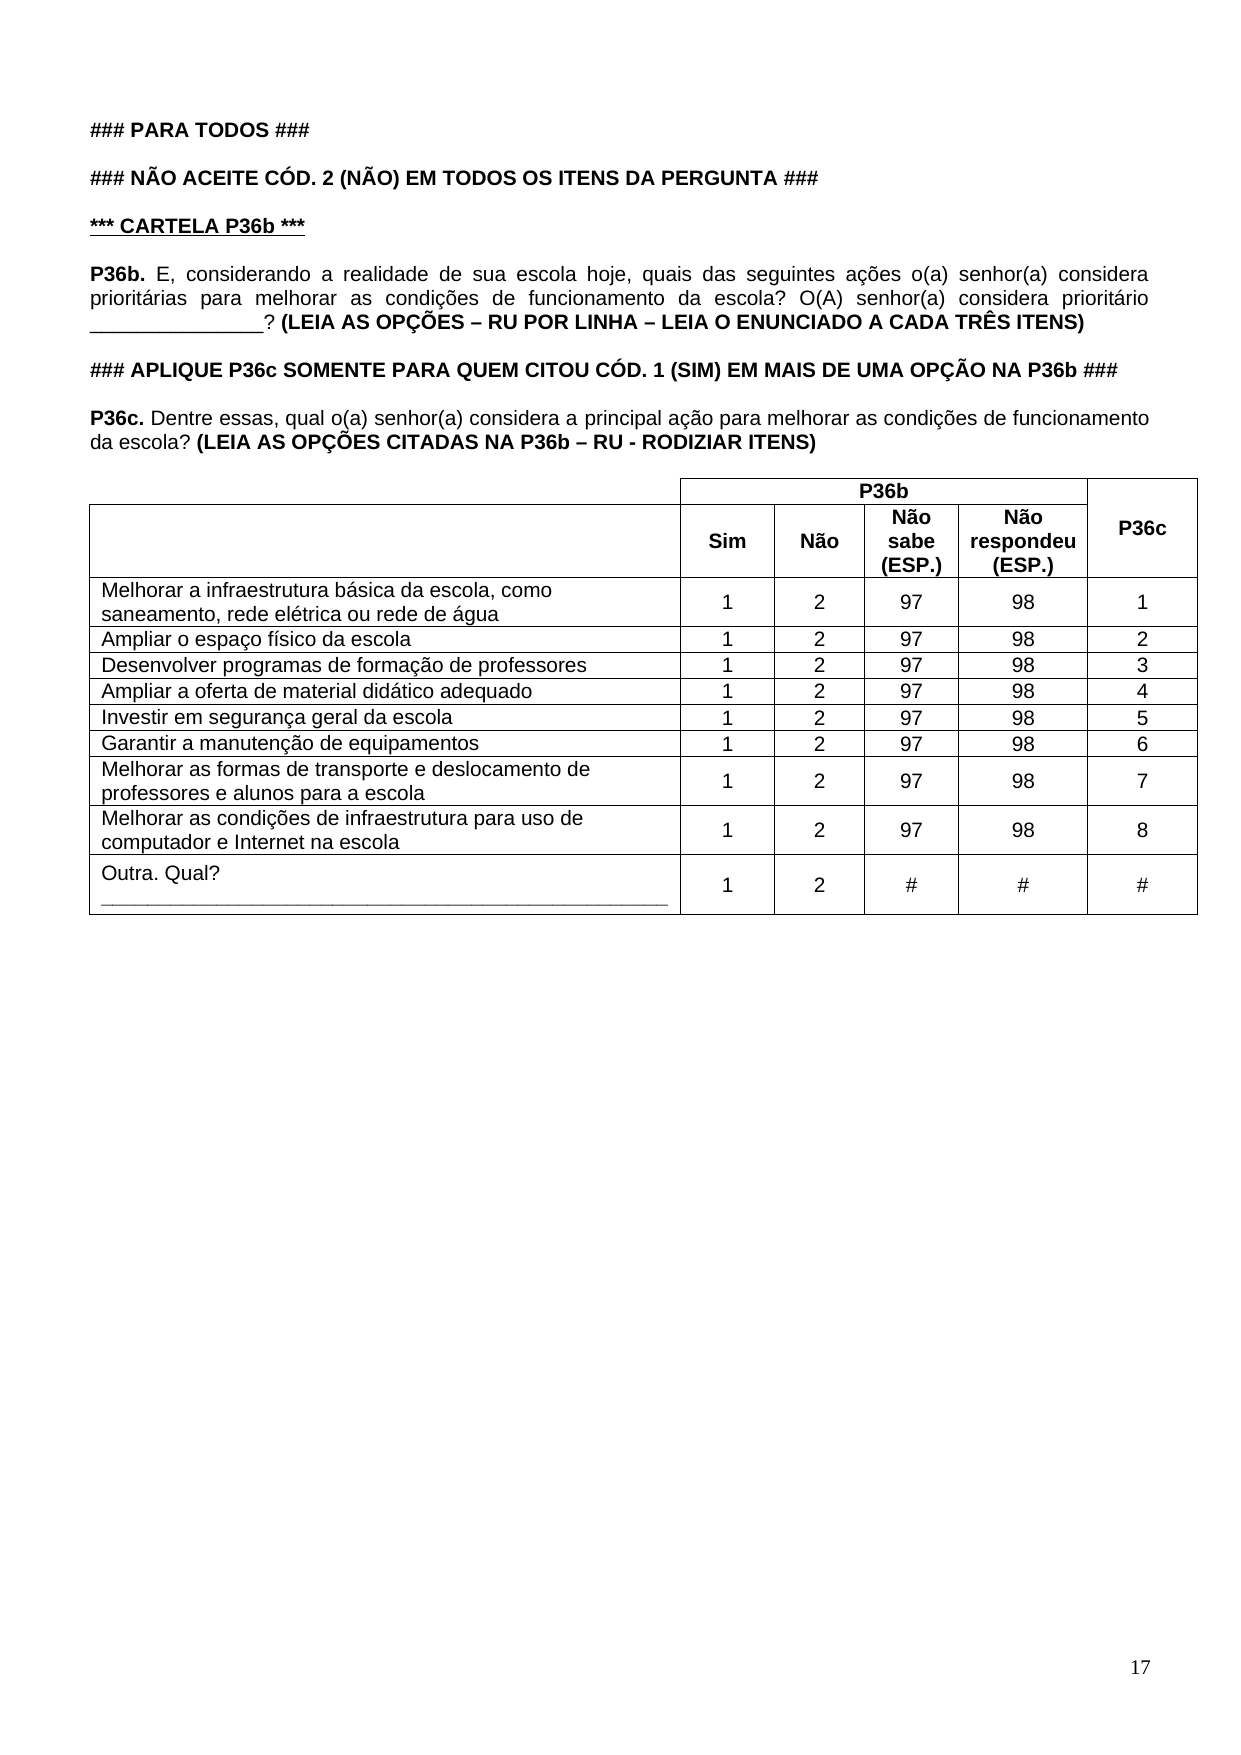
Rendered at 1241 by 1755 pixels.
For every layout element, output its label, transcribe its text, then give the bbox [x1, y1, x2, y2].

table_cell # [959, 855, 1087, 914]
table_cell Ampliar o espaço físico da escola [90, 627, 680, 652]
table_cell 97 [865, 578, 958, 626]
table_cell Ampliar a oferta de material didático adequado [90, 679, 680, 704]
table_cell 98 [959, 806, 1087, 854]
text ### APLIQUE P36c SOMENTE PARA QUEM CITOU CÓD. 1 (SIM) EM MAIS DE UMA OPÇÃO NA P36b ### [90, 358, 1151, 382]
table_cell Sim [681, 505, 774, 577]
table_header P36c [1088, 479, 1197, 577]
table_cell 8 [1088, 806, 1197, 854]
table_cell 98 [959, 731, 1087, 756]
table_cell 2 [775, 855, 864, 914]
table_cell 1 [681, 757, 774, 805]
table_cell # [865, 855, 958, 914]
text ### PARA TODOS ### [90, 118, 1151, 142]
table_cell 2 [775, 705, 864, 730]
table_cell 97 [865, 653, 958, 678]
table_cell Não sabe (ESP.) [865, 505, 958, 577]
table_cell 7 [1088, 757, 1197, 805]
table_cell 2 [775, 757, 864, 805]
table_cell 5 [1088, 705, 1197, 730]
table_cell 98 [959, 679, 1087, 704]
table_cell 97 [865, 705, 958, 730]
table_cell 2 [775, 731, 864, 756]
table_cell 2 [775, 653, 864, 678]
table_header [90, 478, 680, 504]
table_cell 98 [959, 653, 1087, 678]
table_cell 1 [1088, 578, 1197, 626]
table_cell 98 [959, 627, 1087, 652]
text P36c. Dentre essas, qual o(a) senhor(a) considera a principal ação para melhorar as condições de funcionamento da escola? (LEIA AS OPÇÕES CITADAS NA P36b – RU - RODIZIAR ITENS) [90, 406, 1151, 453]
table_cell 98 [959, 757, 1087, 805]
table_cell Desenvolver programas de formação de professores [90, 653, 680, 678]
table_cell 3 [1088, 653, 1197, 678]
text P36b. E, considerando a realidade de sua escola hoje, quais das seguintes ações o(a) senhor(a) considera prioritárias para melhorar as condições de funcionamento da escola? O(A) senhor(a) considera prioritário _______________? (LEIA AS OPÇÕES – RU POR LINHA – LEIA O ENUNCIADO A CADA TRÊS ITENS) [90, 262, 1151, 334]
table_cell 1 [681, 653, 774, 678]
table_cell Melhorar as condições de infraestrutura para uso de computador e Internet na escola [90, 806, 680, 854]
table_cell 1 [681, 705, 774, 730]
table_cell 2 [775, 578, 864, 626]
table_cell 1 [681, 578, 774, 626]
table_cell 1 [681, 627, 774, 652]
table_header P36b [681, 479, 1087, 504]
table_cell 97 [865, 757, 958, 805]
table_cell [90, 505, 680, 577]
table_cell 1 [681, 679, 774, 704]
table_cell 98 [959, 705, 1087, 730]
table_cell 6 [1088, 731, 1197, 756]
table_cell 1 [681, 731, 774, 756]
table_cell Investir em segurança geral da escola [90, 705, 680, 730]
table_cell # [1088, 855, 1197, 914]
table_cell Melhorar a infraestrutura básica da escola, como saneamento, rede elétrica ou rede de água [90, 578, 680, 626]
table_cell 97 [865, 627, 958, 652]
table_cell 4 [1088, 679, 1197, 704]
table_cell 97 [865, 806, 958, 854]
table_cell 97 [865, 731, 958, 756]
table_cell 98 [959, 578, 1087, 626]
table_cell Outra. Qual? _________________________________________________ [90, 855, 680, 914]
text *** CARTELA P36b *** [90, 214, 1151, 238]
table_cell Melhorar as formas de transporte e deslocamento de professores e alunos para a escola [90, 757, 680, 805]
table_cell 1 [681, 855, 774, 914]
table_cell Não respondeu (ESP.) [959, 505, 1087, 577]
table_cell 2 [775, 806, 864, 854]
table_cell Garantir a manutenção de equipamentos [90, 731, 680, 756]
table_cell 2 [1088, 627, 1197, 652]
text ### NÃO ACEITE CÓD. 2 (NÃO) EM TODOS OS ITENS DA PERGUNTA ### [90, 166, 1151, 190]
table_cell Não [775, 505, 864, 577]
table_cell 1 [681, 806, 774, 854]
table_cell 2 [775, 627, 864, 652]
table_cell 2 [775, 679, 864, 704]
table_cell 97 [865, 679, 958, 704]
